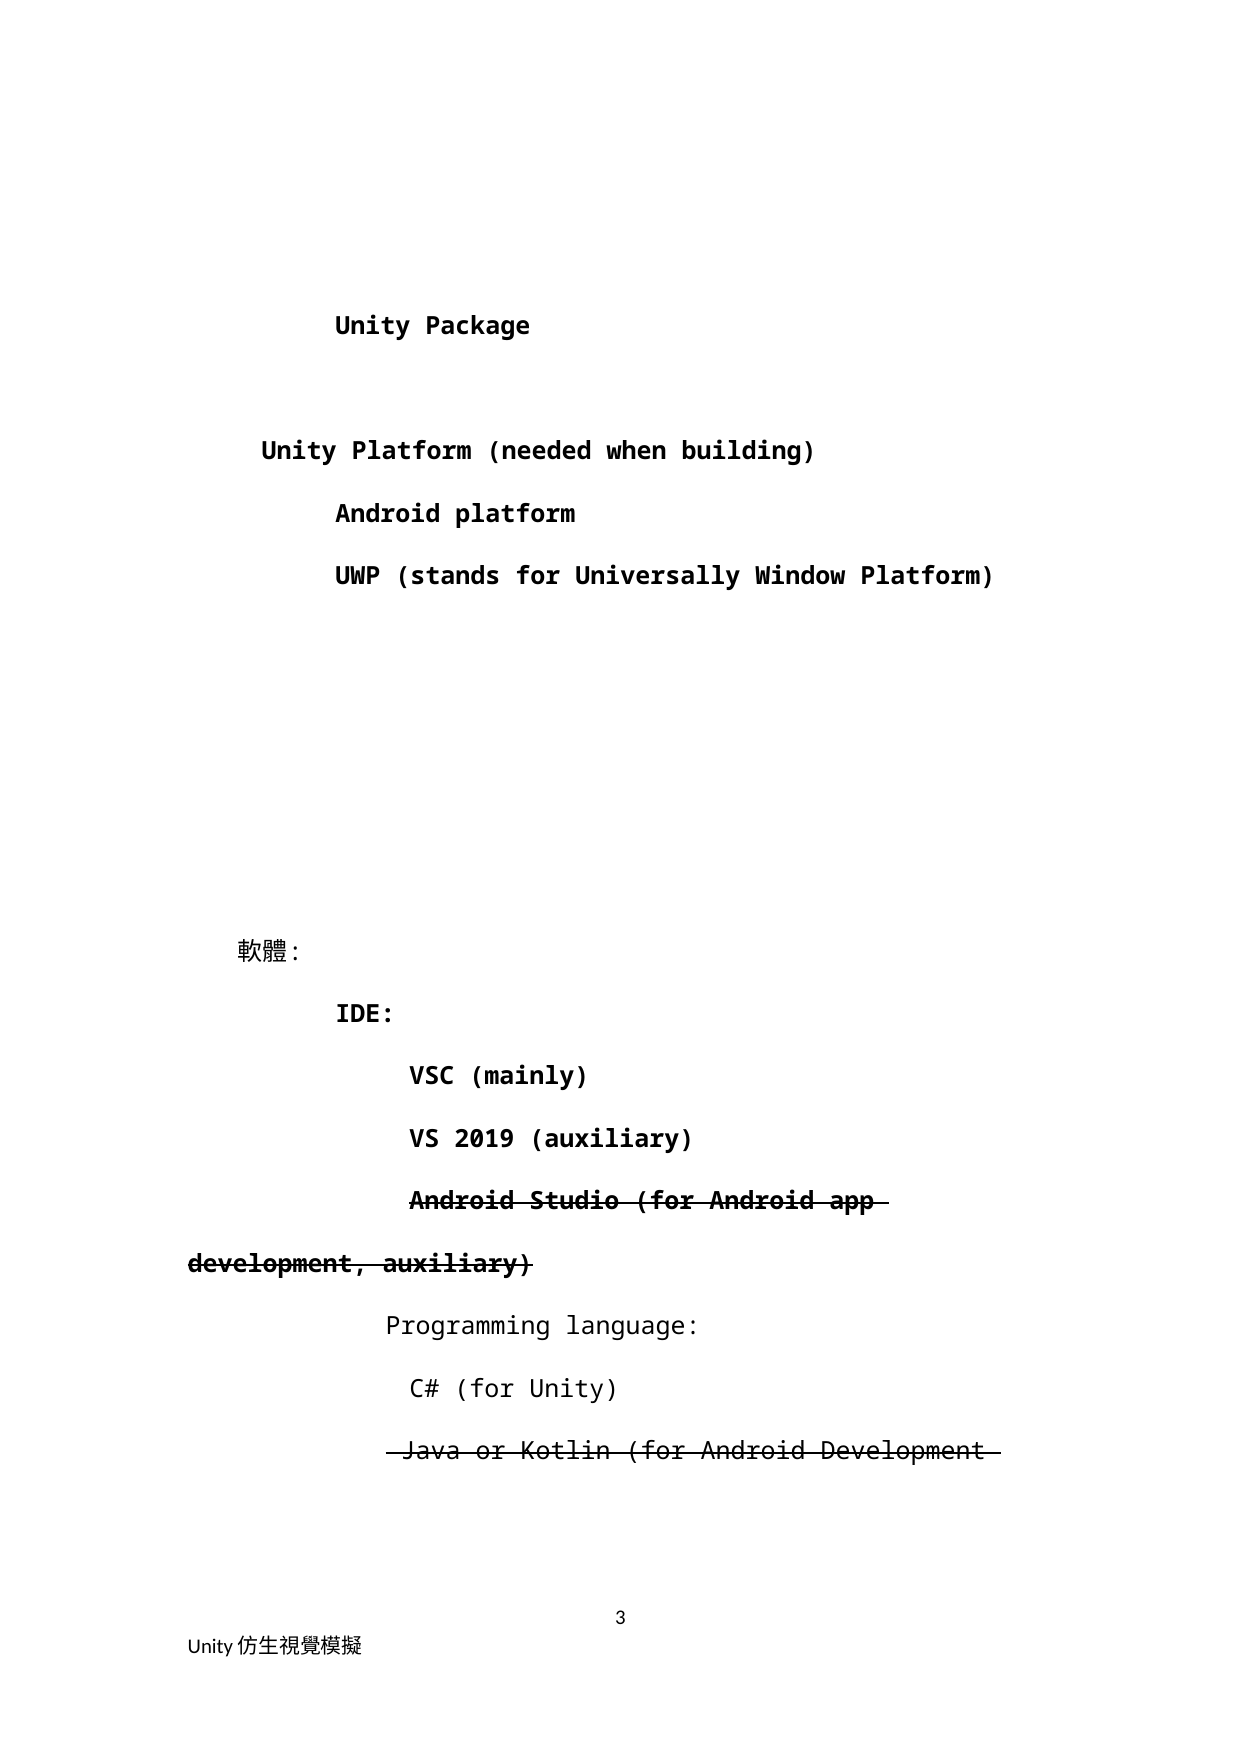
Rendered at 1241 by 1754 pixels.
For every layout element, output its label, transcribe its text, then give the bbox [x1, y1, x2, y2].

text Programming language: [238, 1283, 1053, 1346]
text 軟體: [238, 908, 1053, 971]
text Android platform [187, 471, 1053, 533]
text VS 2019 (auxiliary) [187, 1096, 1053, 1158]
text UWP (stands for Universally Window Platform) [187, 533, 1053, 596]
text IDE: [261, 971, 1053, 1033]
text Unity Package [335, 283, 1053, 346]
text C# (for Unity) [385, 1346, 1053, 1408]
text VSC (mainly) [187, 1033, 1053, 1096]
text Java or Kotlin (for Android Development [362, 1408, 1053, 1471]
text Unity Platform (needed when building) [187, 408, 1053, 471]
text Android Studio (for Android app development, auxiliary) [187, 1158, 1053, 1283]
